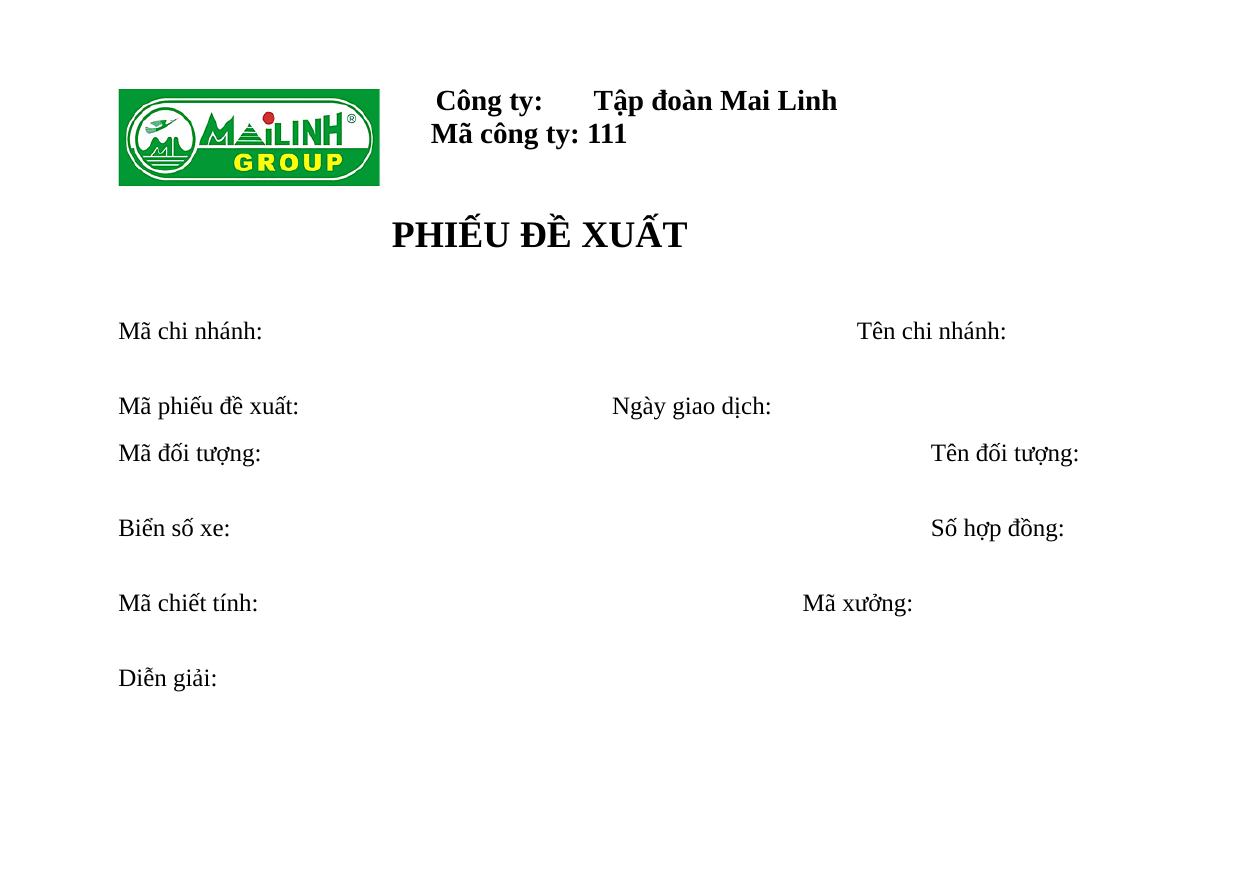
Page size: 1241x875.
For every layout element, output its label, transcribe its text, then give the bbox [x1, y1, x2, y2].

text Công ty: Tập đoàn Mai Linh [118, 83, 1122, 116]
text Mã công ty: 111 [380, 116, 1122, 150]
text Biển số xe: <o.bien_so_xe_id and o.bien_so_xe_id.name or ''> Số hợp đồng: <o.so_hop_dong> [118, 513, 1122, 571]
text PHIẾU ĐỀ XUẤT <get_loai()> <get_title(o.mlg_type)> [118, 212, 1122, 298]
text Mã phiếu đề xuất: <o.name> Ngày giao dịch: <get_ngay()> [118, 391, 1122, 420]
text Mã đối tượng: <o.partner_id and o.partner_id.ma_doi_tuong or ''> Tên đối tượng: <o.partner_id and o.partner_id.name or ''> [118, 438, 1122, 495]
text Mã chi nhánh: <o.chinhanh_id and o.chinhanh_id.code or ''> Tên chi nhánh: <o.chinhanh_id and o.chinhanh_id.name or ''> [118, 316, 1122, 374]
text Mã chiết tính: <o.ma_bang_chiettinh_chiphi_sua> Mã xưởng: <o.ma_xuong_id and o.ma_xuong_id.code or ''> [118, 588, 1122, 646]
picture [118, 89, 380, 186]
text Diễn giải: <get_diengiai()> [118, 663, 1122, 692]
